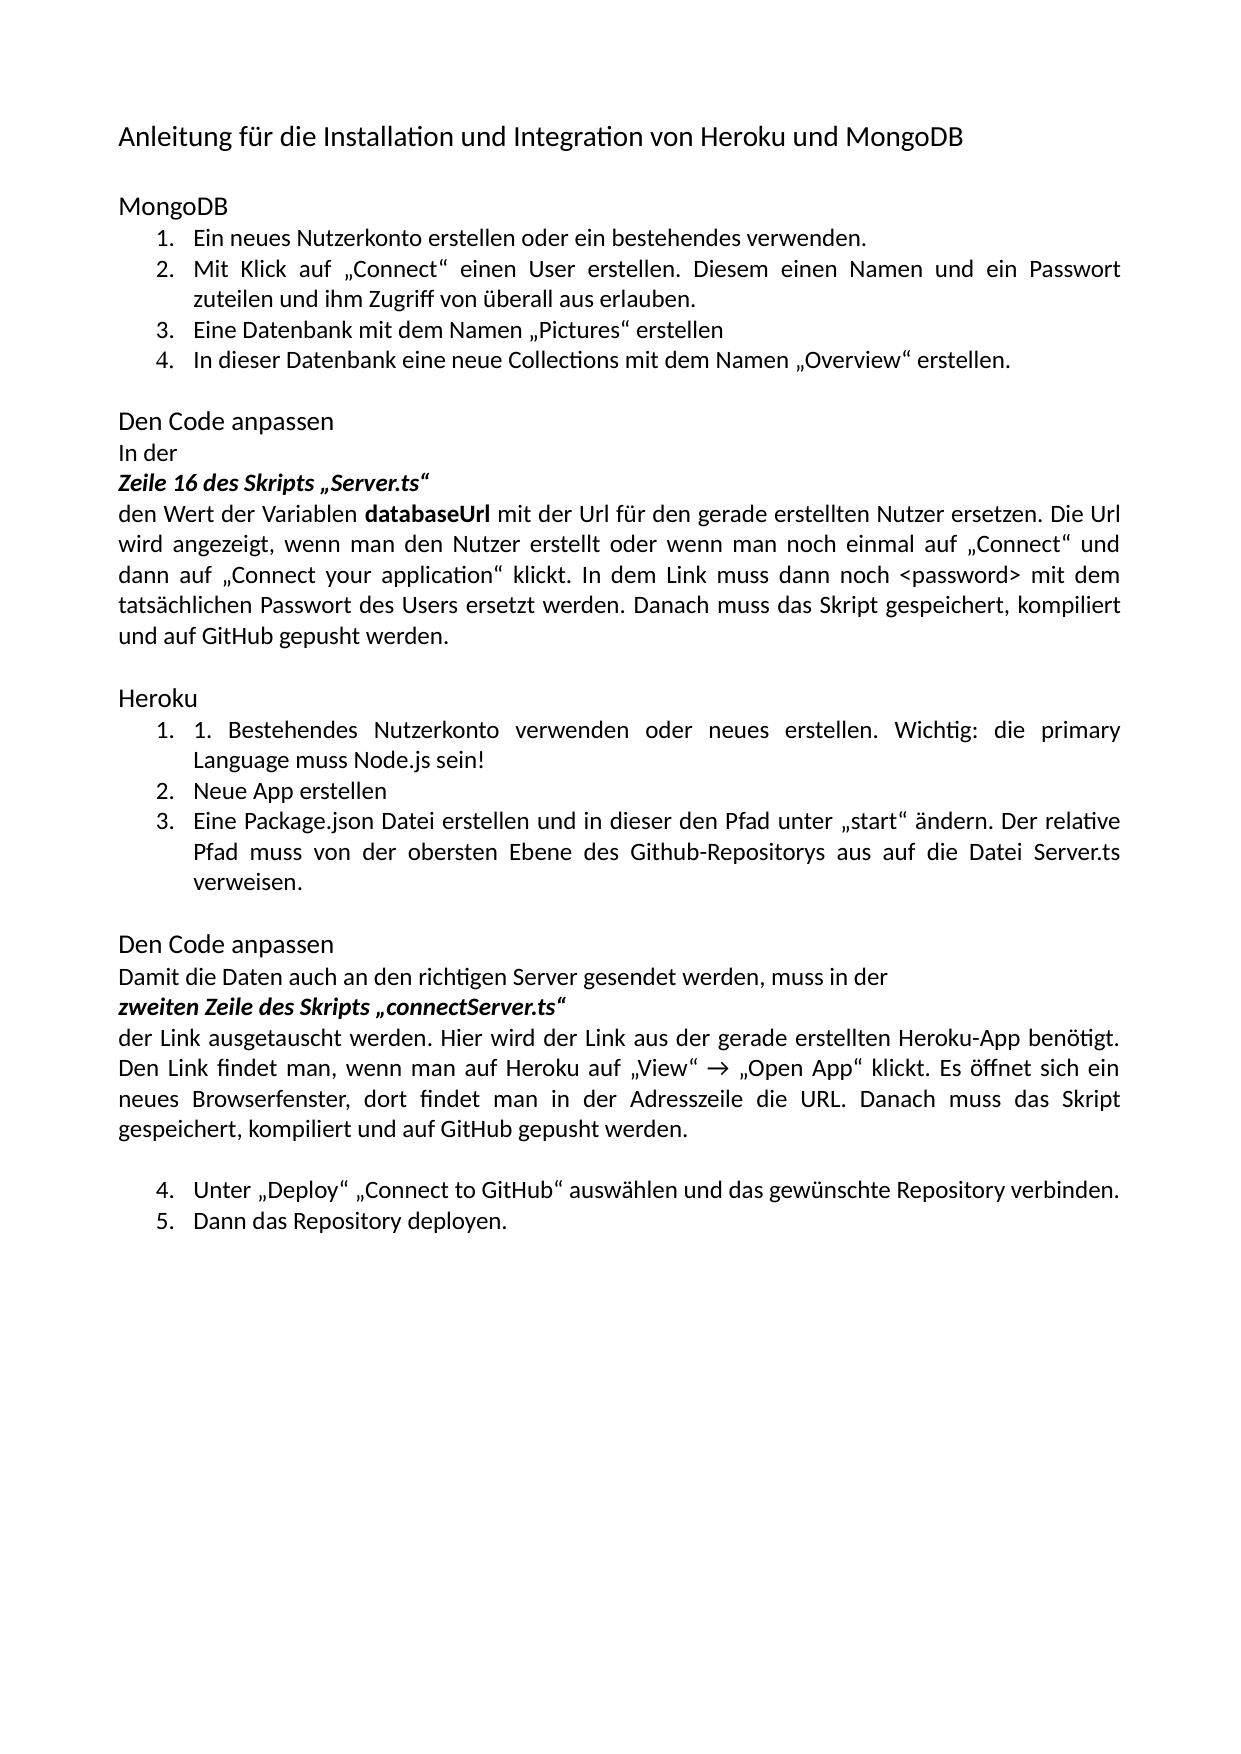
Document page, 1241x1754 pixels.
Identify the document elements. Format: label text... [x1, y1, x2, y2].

list Eine Package.json Datei erstellen und in dieser den Pfad unter „start“ ändern. Der relative Pfad muss von der obersten Ebene des Github-Repositorys aus auf die Datei Server.ts verweisen. [156, 806, 1122, 897]
text den Wert der Variablen databaseUrl mit der Url für den gerade erstellten Nutzer ersetzen. Die Url wird angezeigt, wenn man den Nutzer erstellt oder wenn man noch einmal auf „Connect“ und dann auf „Connect your application“ klickt. In dem Link muss dann noch <password> mit dem tatsächlichen Passwort des Users ersetzt werden. Danach muss das Skript gespeichert, kompiliert und auf GitHub gepusht werden. [118, 498, 1122, 650]
list Unter „Deploy“ „Connect to GitHub“ auswählen und das gewünschte Repository verbinden. [156, 1174, 1122, 1205]
text der Link ausgetauscht werden. Hier wird der Link aus der gerade erstellten Heroku-App benötigt. Den Link findet man, wenn man auf Heroku auf „View“ → „Open App“ klickt. Es öffnet sich ein neues Browserfenster, dort findet man in der Adresszeile die URL. Danach muss das Skript gespeichert, kompiliert und auf GitHub gepusht werden. [118, 1022, 1122, 1144]
text Heroku [118, 681, 1122, 714]
text Damit die Daten auch an den richtigen Server gesendet werden, muss in der [118, 961, 1122, 991]
text MongoDB [118, 189, 1122, 222]
text Den Code anpassen [118, 928, 1122, 961]
list Dann das Repository deployen. [156, 1205, 1122, 1235]
text In der [118, 437, 1122, 467]
list In dieser Datenbank eine neue Collections mit dem Namen „Overview“ erstellen. [156, 344, 1122, 375]
list 1. Bestehendes Nutzerkonto verwenden oder neues erstellen. Wichtig: die primary Language muss Node.js sein! [156, 714, 1122, 775]
list Mit Klick auf „Connect“ einen User erstellen. Diesem einen Namen und ein Passwort zuteilen und ihm Zugriff von überall aus erlauben. [156, 253, 1122, 314]
list Ein neues Nutzerkonto erstellen oder ein bestehendes verwenden. [156, 222, 1122, 253]
list Neue App erstellen [156, 775, 1122, 806]
text Anleitung für die Installation und Integration von Heroku und MongoDB [118, 118, 1122, 154]
text Den Code anpassen [118, 404, 1122, 437]
list Eine Datenbank mit dem Namen „Pictures“ erstellen [156, 314, 1122, 344]
text zweiten Zeile des Skripts „connectServer.ts“ [118, 991, 1122, 1022]
text Zeile 16 des Skripts „Server.ts“ [118, 467, 1122, 498]
